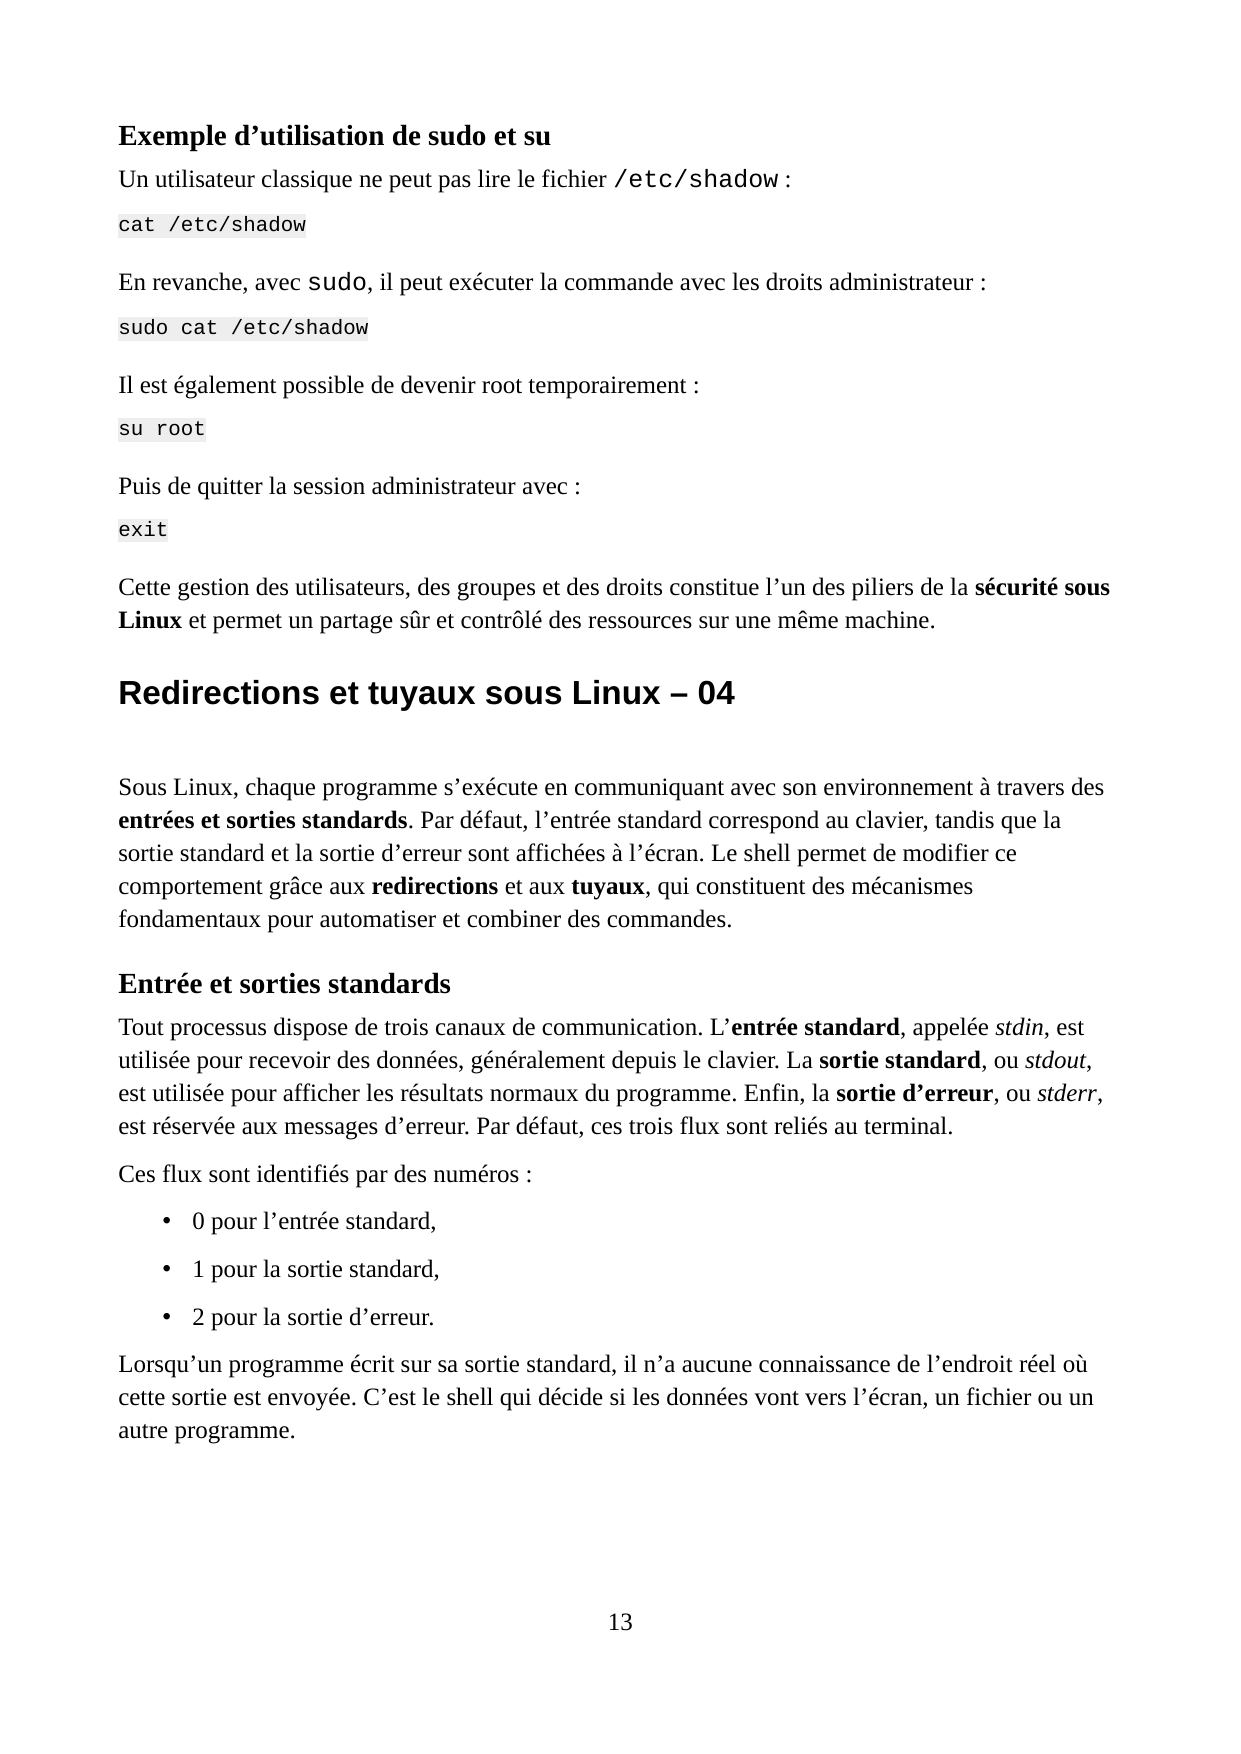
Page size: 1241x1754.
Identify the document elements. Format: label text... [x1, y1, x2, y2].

list 2 pour la sortie d’erreur. [162, 1302, 1122, 1330]
text Sous Linux, chaque programme s’exécute en communiquant avec son environnement à travers des entrées et sorties standards. Par défaut, l’entrée standard correspond au clavier, tandis que la sortie standard et la sortie d’erreur sont affichées à l’écran. Le shell permet de modifier ce comportement grâce aux redirections et aux tuyaux, qui constituent des mécanismes fondamentaux pour automatiser et combiner des commandes. [118, 772, 1122, 933]
subtitle Entrée et sorties standards [118, 966, 1122, 1000]
text Lorsqu’un programme écrit sur sa sortie standard, il n’a aucune connaissance de l’endroit réel où cette sortie est envoyée. C’est le shell qui décide si les données vont vers l’écran, un fichier ou un autre programme. [118, 1349, 1122, 1444]
text su root [118, 418, 1122, 442]
text En revanche, avec sudo, il peut exécuter la commande avec les droits administrateur : [118, 267, 1122, 298]
list 0 pour l’entrée standard, [162, 1206, 1122, 1235]
text exit [118, 519, 1122, 542]
subtitle Exemple d’utilisation de sudo et su [118, 118, 1122, 152]
text Ces flux sont identifiés par des numéros : [118, 1159, 1122, 1188]
text Un utilisateur classique ne peut pas lire le fichier /etc/shadow : [118, 164, 1122, 195]
text cat /etc/shadow [118, 214, 1122, 238]
text Puis de quitter la session administrateur avec : [118, 471, 1122, 500]
text Il est également possible de devenir root temporairement : [118, 370, 1122, 399]
text sudo cat /etc/shadow [118, 317, 1122, 341]
subtitle Redirections et tuyaux sous Linux – 04 [118, 673, 1122, 712]
text Tout processus dispose de trois canaux de communication. L’entrée standard, appelée stdin, est utilisée pour recevoir des données, généralement depuis le clavier. La sortie standard, ou stdout, est utilisée pour afficher les résultats normaux du programme. Enfin, la sortie d’erreur, ou stderr, est réservée aux messages d’erreur. Par défaut, ces trois flux sont reliés au terminal. [118, 1012, 1122, 1140]
text Cette gestion des utilisateurs, des groupes et des droits constitue l’un des piliers de la sécurité sous Linux et permet un partage sûr et contrôlé des ressources sur une même machine. [118, 572, 1122, 634]
list 1 pour la sortie standard, [162, 1254, 1122, 1283]
